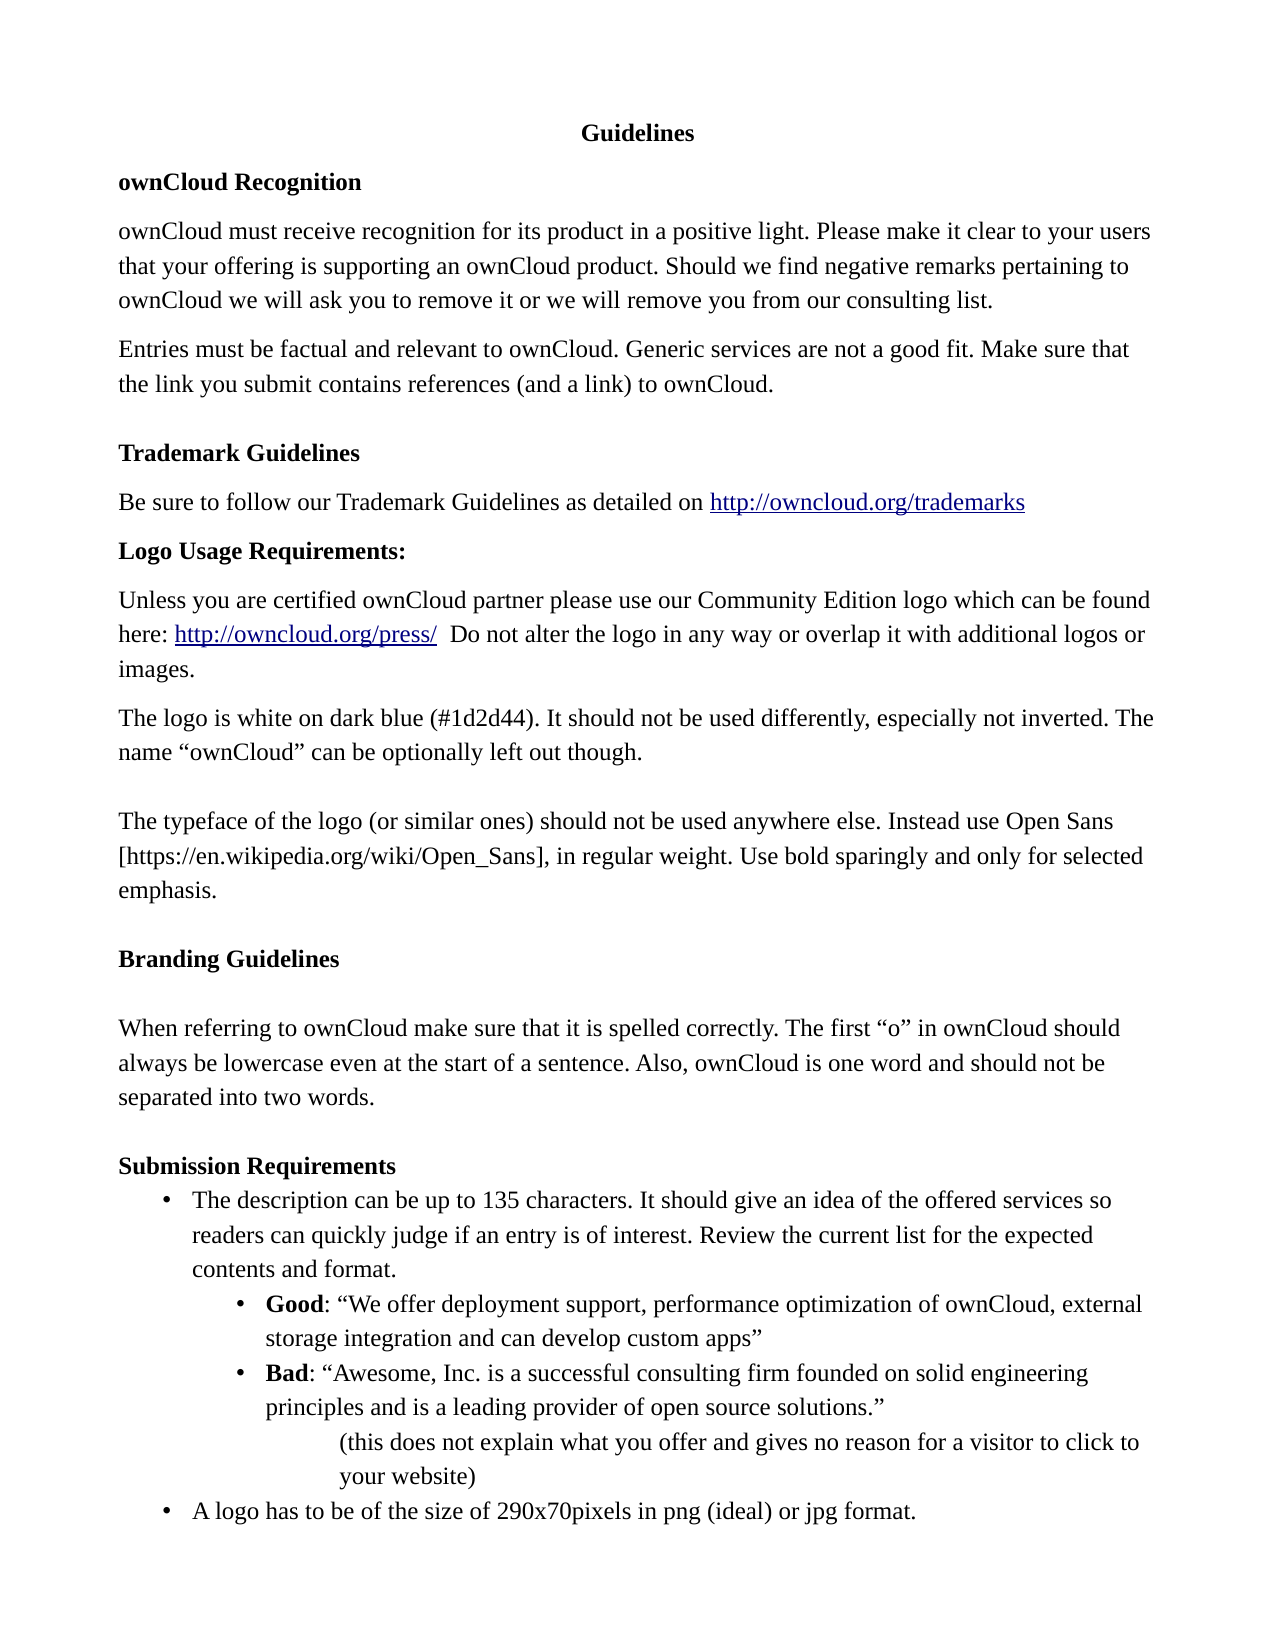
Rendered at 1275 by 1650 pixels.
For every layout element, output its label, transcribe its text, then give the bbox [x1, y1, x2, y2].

list Bad: “Awesome, Inc. is a successful consulting firm founded on solid engineering principles and is a leading provider of open source solutions.” [236, 1358, 1157, 1421]
text ownCloud must receive recognition for its product in a positive light. Please make it clear to your users that your offering is supporting an ownCloud product. Should we find negative remarks pertaining to ownCloud we will ask you to remove it or we will remove you from our consulting list. [118, 216, 1157, 314]
text When referring to ownCloud make sure that it is spelled correctly. The first “o” in ownCloud should always be lowercase even at the start of a sentence. Also, ownCloud is one word and should not be separated into two words. [118, 1013, 1157, 1111]
text ownCloud Recognition [118, 167, 1157, 196]
text The typeface of the logo (or similar ones) should not be used anywhere else. Instead use Open Sans [https://en.wikipedia.org/wiki/Open_Sans], in regular weight. Use bold sparingly and only for selected emphasis. [118, 806, 1157, 904]
text Logo Usage Requirements: [118, 536, 1157, 564]
list (this does not explain what you offer and gives no reason for a visitor to click to your website) [309, 1427, 1157, 1490]
text Branding Guidelines [118, 944, 1157, 973]
text Guidelines [118, 118, 1157, 147]
text Be sure to follow our Trademark Guidelines as detailed on http://owncloud.org/trademarks [118, 487, 1157, 516]
text Trademark Guidelines [118, 438, 1157, 466]
list Good: “We offer deployment support, performance optimization of ownCloud, external storage integration and can develop custom apps” [236, 1289, 1157, 1352]
list A logo has to be of the size of 290x70pixels in png (ideal) or jpg format. [162, 1496, 1157, 1525]
text Unless you are certified ownCloud partner please use our Community Edition logo which can be found here: http://owncloud.org/press/ Do not alter the logo in any way or overlap it with additional logos or images. [118, 585, 1157, 683]
text Entries must be factual and relevant to ownCloud. Generic services are not a good fit. Make sure that the link you submit contains references (and a link) to ownCloud. [118, 334, 1157, 397]
text Submission Requirements [118, 1151, 1157, 1180]
text The logo is white on dark blue (#1d2d44). It should not be used differently, especially not inverted. The name “ownCloud” can be optionally left out though. [118, 703, 1157, 766]
list The description can be up to 135 characters. It should give an idea of the offered services so readers can quickly judge if an entry is of interest. Review the current list for the expected contents and format. [162, 1186, 1157, 1283]
